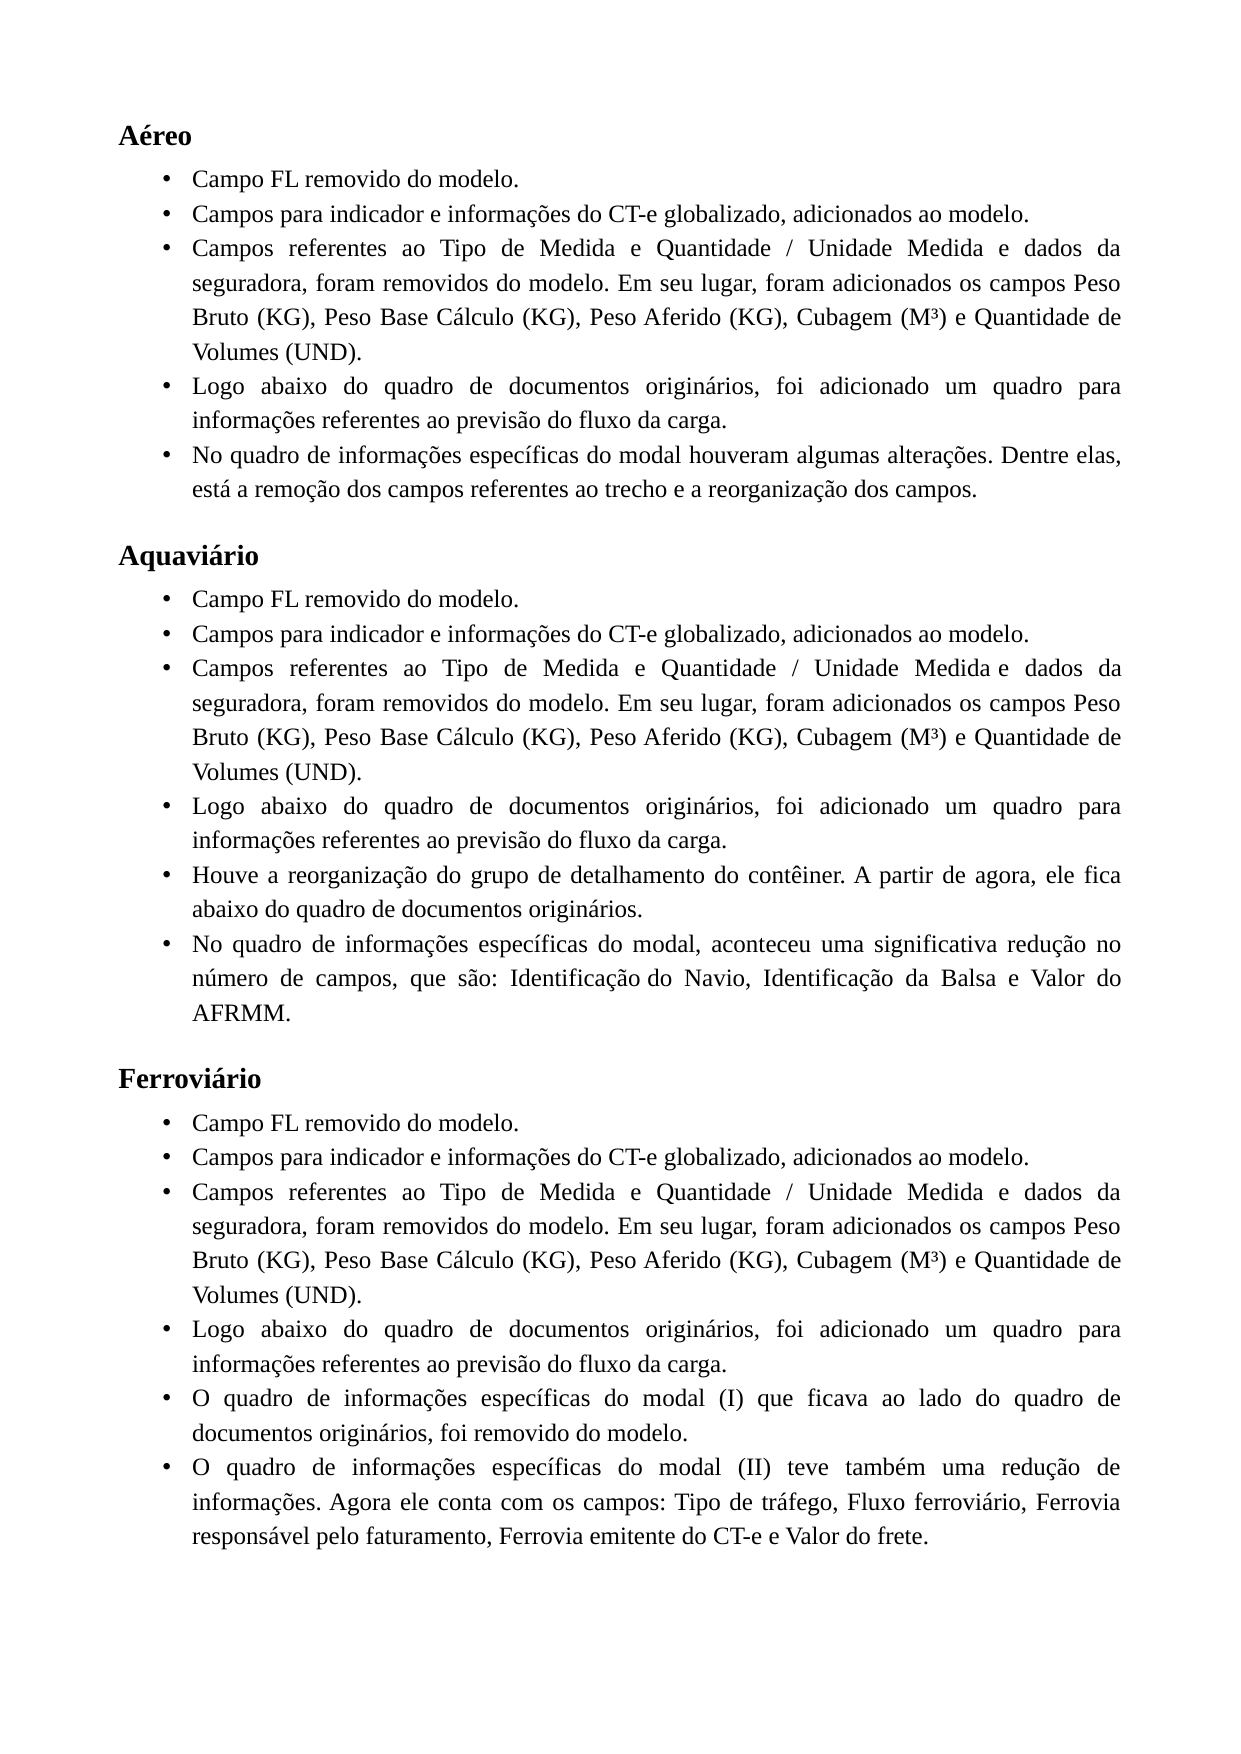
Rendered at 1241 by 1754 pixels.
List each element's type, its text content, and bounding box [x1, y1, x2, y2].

list Logo abaixo do quadro de documentos originários, foi adicionado um quadro para informações referentes ao previsão do fluxo da carga. [162, 371, 1122, 434]
list Campos referentes ao Tipo de Medida e Quantidade / Unidade Medida e dados da seguradora, foram removidos do modelo. Em seu lugar, foram adicionados os campos Peso Bruto (KG), Peso Base Cálculo (KG), Peso Aferido (KG), Cubagem (M³) e Quantidade de Volumes (UND). [162, 1177, 1122, 1309]
list No quadro de informações específicas do modal houveram algumas alterações. Dentre elas, está a remoção dos campos referentes ao trecho e a reorganização dos campos. [162, 440, 1122, 503]
list No quadro de informações específicas do modal, aconteceu uma significativa redução no número de campos, que são: Identificação do Navio, Identificação da Balsa e Valor do AFRMM. [162, 929, 1122, 1027]
list Campos para indicador e informações do CT-e globalizado, adicionados ao modelo. [162, 199, 1122, 227]
list Campos referentes ao Tipo de Medida e Quantidade / Unidade Medida e dados da seguradora, foram removidos do modelo. Em seu lugar, foram adicionados os campos Peso Bruto (KG), Peso Base Cálculo (KG), Peso Aferido (KG), Cubagem (M³) e Quantidade de Volumes (UND). [162, 233, 1122, 365]
list O quadro de informações específicas do modal (I) que ficava ao lado do quadro de documentos originários, foi removido do modelo. [162, 1383, 1122, 1447]
list Campo FL removido do modelo. [162, 584, 1122, 613]
list Houve a reorganização do grupo de detalhamento do contêiner. A partir de agora, ele fica abaixo do quadro de documentos originários. [162, 860, 1122, 923]
list Campo FL removido do modelo. [162, 164, 1122, 193]
list O quadro de informações específicas do modal (II) teve também uma redução de informações. Agora ele conta com os campos: Tipo de tráfego, Fluxo ferroviário, Ferrovia responsável pelo faturamento, Ferrovia emitente do CT-e e Valor do frete. [162, 1452, 1122, 1550]
list Campos para indicador e informações do CT-e globalizado, adicionados ao modelo. [162, 1142, 1122, 1171]
list Logo abaixo do quadro de documentos originários, foi adicionado um quadro para informações referentes ao previsão do fluxo da carga. [162, 791, 1122, 854]
list Campos para indicador e informações do CT-e globalizado, adicionados ao modelo. [162, 619, 1122, 647]
list Campo FL removido do modelo. [162, 1108, 1122, 1136]
subtitle Ferroviário [118, 1062, 1122, 1095]
list Campos referentes ao Tipo de Medida e Quantidade / Unidade Medida e dados da seguradora, foram removidos do modelo. Em seu lugar, foram adicionados os campos Peso Bruto (KG), Peso Base Cálculo (KG), Peso Aferido (KG), Cubagem (M³) e Quantidade de Volumes (UND). [162, 653, 1122, 785]
subtitle Aéreo [118, 118, 1122, 152]
list Logo abaixo do quadro de documentos originários, foi adicionado um quadro para informações referentes ao previsão do fluxo da carga. [162, 1314, 1122, 1378]
subtitle Aquaviário [118, 538, 1122, 572]
